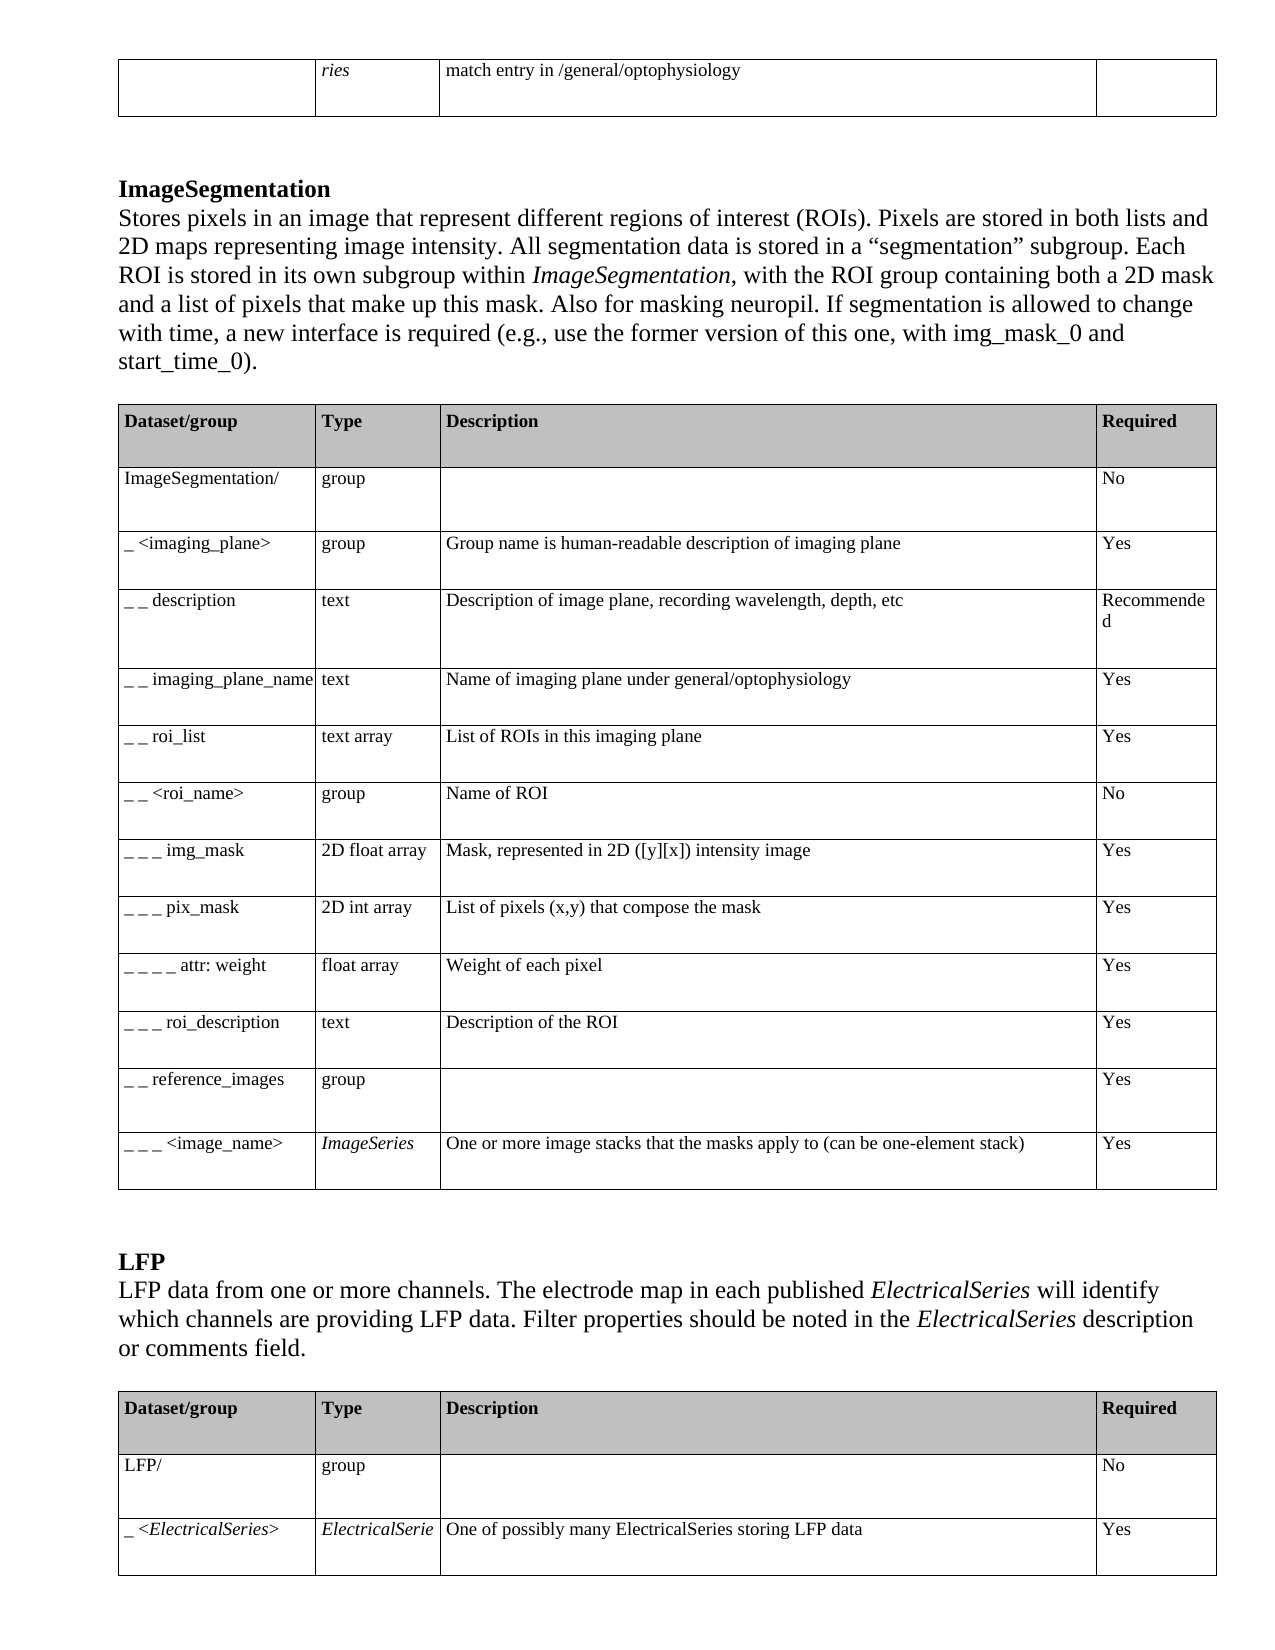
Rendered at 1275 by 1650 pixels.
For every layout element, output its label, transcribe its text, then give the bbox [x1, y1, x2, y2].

table_cell float array [316, 954, 440, 1011]
table_cell Recommended [1097, 590, 1216, 667]
table_cell [119, 60, 315, 116]
table_cell Group name is human-readable description of imaging plane [441, 532, 1096, 589]
table_cell [441, 1069, 1096, 1132]
table_cell 2D float array [316, 840, 440, 896]
table_cell match entry in /general/optophysiology [440, 60, 1096, 116]
table_cell group [316, 783, 440, 839]
table_cell ElectricalSerie [316, 1519, 440, 1575]
table_header Required [1097, 405, 1216, 467]
table_cell Yes [1097, 897, 1216, 953]
table_cell List of ROIs in this imaging plane [441, 726, 1096, 782]
table_header Required [1097, 1392, 1216, 1454]
table_cell Mask, represented in 2D ([y][x]) intensity image [441, 840, 1096, 896]
table_cell _ _ _ img_mask [119, 840, 315, 896]
table_cell _ <ElectricalSeries> [119, 1519, 315, 1575]
table_cell Description of the ROI [441, 1012, 1096, 1068]
table_cell group [316, 1069, 440, 1132]
table_header Type [316, 1392, 440, 1454]
table_cell _ _ _ _ attr: weight [119, 954, 315, 1011]
table_cell _ _ roi_list [119, 726, 315, 782]
table_cell _ <imaging_plane> [119, 532, 315, 589]
table_cell 2D int array [316, 897, 440, 953]
table_cell group [316, 532, 440, 589]
table_cell _ _ description [119, 590, 315, 667]
text LFP [118, 1247, 1216, 1276]
table_cell group [316, 468, 440, 531]
table_cell Yes [1097, 1012, 1216, 1068]
table_cell Name of ROI [441, 783, 1096, 839]
table_cell No [1097, 783, 1216, 839]
table_cell _ _ _ pix_mask [119, 897, 315, 953]
table_cell Name of imaging plane under general/optophysiology [441, 669, 1096, 724]
table_cell One of possibly many ElectricalSeries storing LFP data [441, 1519, 1096, 1575]
text LFP data from one or more channels. The electrode map in each published ElectricalSeries will identify which channels are providing LFP data. Filter properties should be noted in the ElectricalSeries description or comments field. [118, 1276, 1216, 1362]
table_header Dataset/group [119, 1392, 315, 1454]
table_cell ries [316, 60, 439, 116]
table_cell ImageSegmentation/ [119, 468, 315, 531]
table_cell _ _ reference_images [119, 1069, 315, 1132]
table_cell _ _ _ roi_description [119, 1012, 315, 1068]
table_cell Yes [1097, 1133, 1216, 1189]
table_cell Weight of each pixel [441, 954, 1096, 1011]
table_cell Yes [1097, 669, 1216, 724]
text Stores pixels in an image that represent different regions of interest (ROIs). Pixels are stored in both lists and 2D maps representing image intensity. All segmentation data is stored in a “segmentation” subgroup. Each ROI is stored in its own subgroup within ImageSegmentation, with the ROI group containing both a 2D mask and a list of pixels that make up this mask. Also for masking neuropil. If segmentation is allowed to change with time, a new interface is required (e.g., use the former version of this one, with img_mask_0 and start_time_0). [118, 203, 1216, 375]
table_cell group [316, 1455, 440, 1518]
table_cell [441, 1455, 1096, 1518]
table_cell [441, 468, 1096, 531]
text ImageSegmentation [118, 174, 1216, 203]
table_cell Yes [1097, 1519, 1216, 1575]
table_cell text [316, 590, 440, 667]
table_cell One or more image stacks that the masks apply to (can be one-element stack) [441, 1133, 1096, 1189]
table_header Description [441, 1392, 1096, 1454]
table_cell _ _ imaging_plane_name [119, 669, 315, 724]
table_cell Yes [1097, 726, 1216, 782]
table_header Description [441, 405, 1096, 467]
table_cell List of pixels (x,y) that compose the mask [441, 897, 1096, 953]
table_cell No [1097, 468, 1216, 531]
table_header Type [316, 405, 440, 467]
table_cell LFP/ [119, 1455, 315, 1518]
table_cell text [316, 1012, 440, 1068]
table_cell Yes [1097, 1069, 1216, 1132]
table_cell ImageSeries [316, 1133, 440, 1189]
table_cell Yes [1097, 532, 1216, 589]
table_cell text array [316, 726, 440, 782]
table_cell _ _ <roi_name> [119, 783, 315, 839]
table_cell Yes [1097, 954, 1216, 1011]
table_cell [1097, 60, 1216, 116]
table_cell text [316, 669, 440, 724]
table_cell _ _ _ <image_name> [119, 1133, 315, 1189]
table_cell Description of image plane, recording wavelength, depth, etc [441, 590, 1096, 667]
table_cell Yes [1097, 840, 1216, 896]
table_cell No [1097, 1455, 1216, 1518]
table_header Dataset/group [119, 405, 315, 467]
